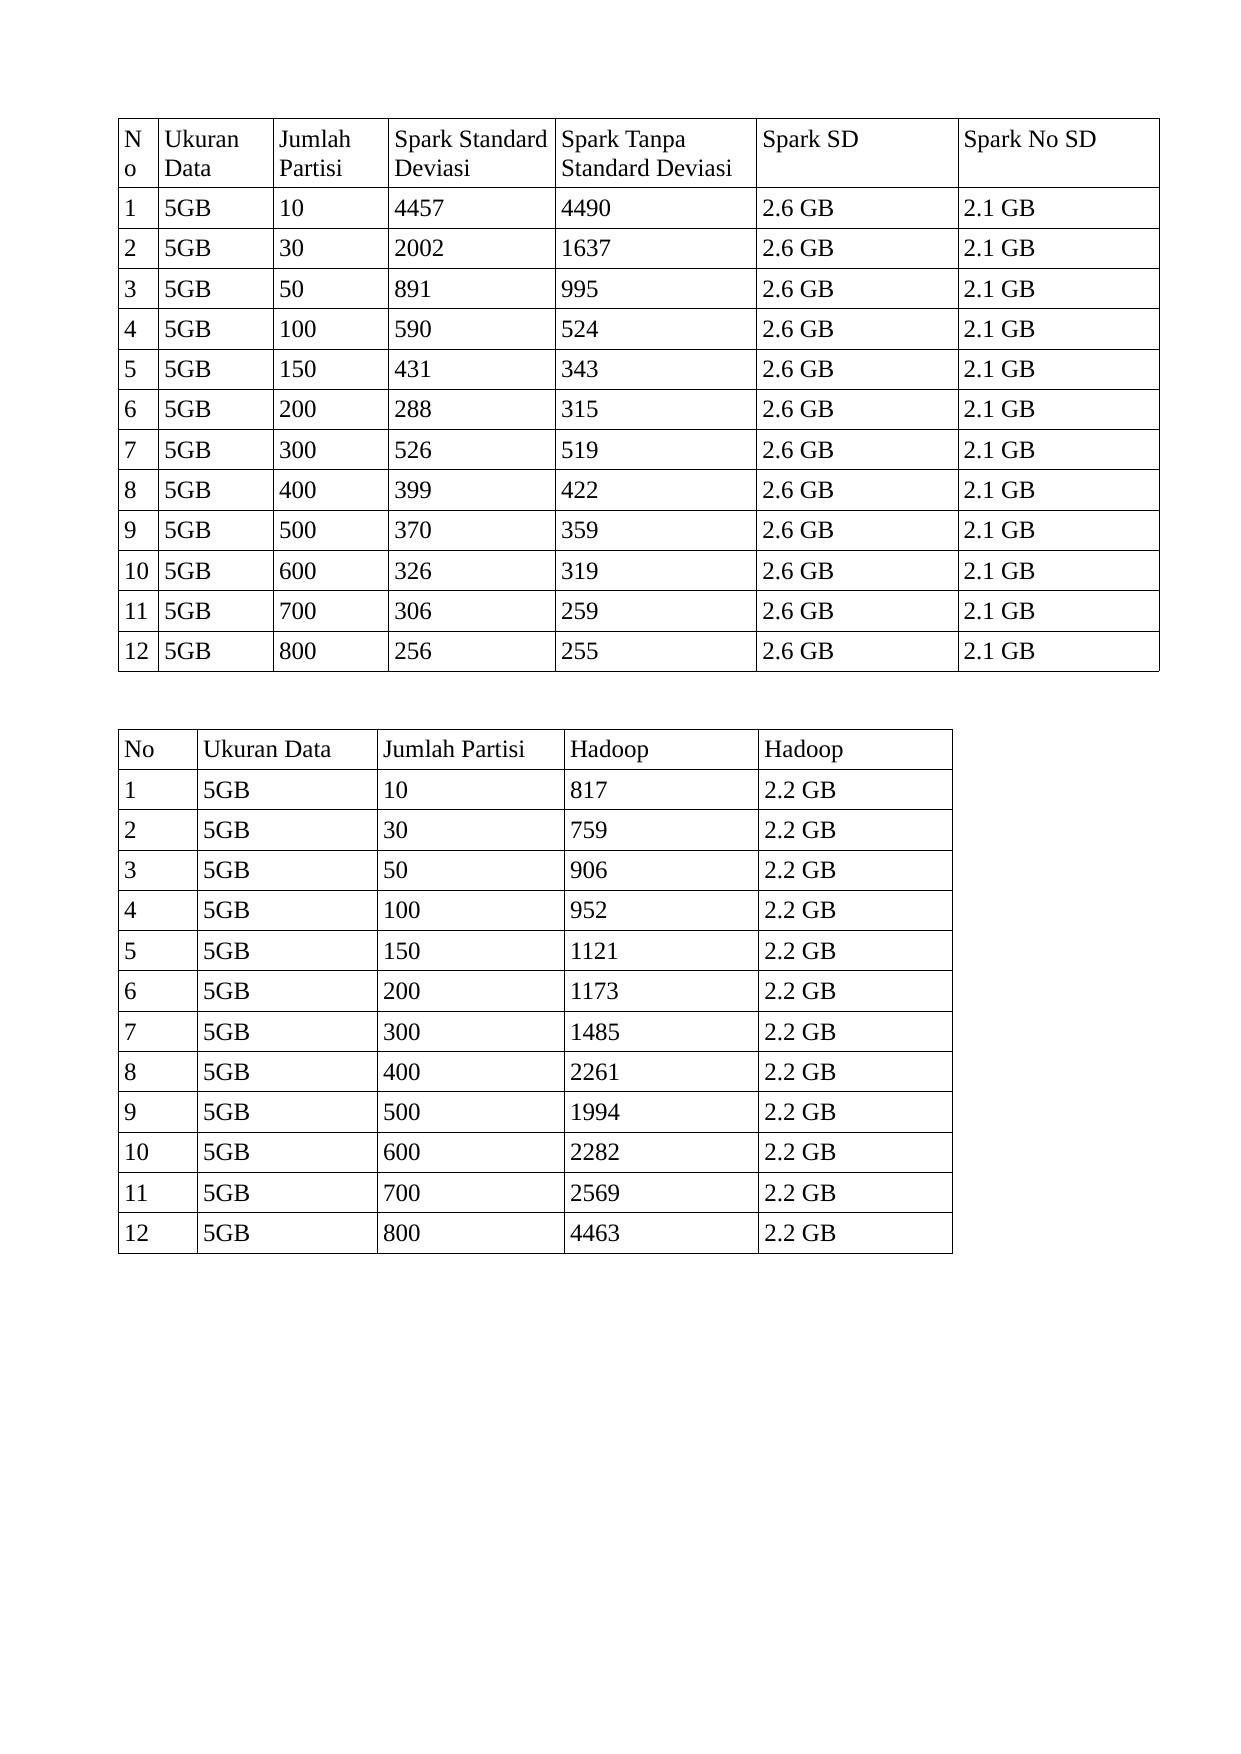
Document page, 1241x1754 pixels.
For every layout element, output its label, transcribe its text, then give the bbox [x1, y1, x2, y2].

table_cell 255 [556, 632, 756, 671]
table_cell 952 [565, 891, 758, 930]
table_cell 50 [274, 269, 388, 308]
table_cell 259 [556, 591, 756, 631]
table_cell 4463 [565, 1213, 758, 1253]
table_cell 2.2 GB [759, 810, 952, 849]
table_cell 2.2 GB [759, 1012, 952, 1051]
table_cell 359 [556, 511, 756, 550]
table_cell 3 [119, 269, 158, 308]
table_cell 5 [119, 931, 197, 970]
table_cell 5GB [159, 632, 273, 671]
table_header Jumlah Partisi [378, 730, 564, 769]
table_cell 2.6 GB [757, 188, 958, 227]
table_cell 1637 [556, 229, 756, 268]
table_cell 2.2 GB [759, 1213, 952, 1253]
table_cell 2.2 GB [759, 1173, 952, 1212]
table_cell 8 [119, 1052, 197, 1091]
table_cell 200 [378, 971, 564, 1011]
table_cell 5GB [159, 390, 273, 429]
table_cell 524 [556, 309, 756, 348]
table_header Ukuran Data [159, 119, 273, 187]
table_header Hadoop [565, 730, 758, 769]
table_cell 12 [119, 632, 158, 671]
table_cell 2.6 GB [757, 229, 958, 268]
table_cell 399 [389, 470, 555, 510]
table_cell 50 [378, 851, 564, 890]
table_cell 315 [556, 390, 756, 429]
table_cell 2.2 GB [759, 1092, 952, 1132]
table_cell 300 [274, 430, 388, 469]
table_cell 500 [378, 1092, 564, 1132]
table_cell 1173 [565, 971, 758, 1011]
table_cell 306 [389, 591, 555, 631]
table_cell 5GB [198, 1173, 377, 1212]
table_cell 10 [119, 551, 158, 590]
table_header Spark Tanpa Standard Deviasi [556, 119, 756, 187]
table_cell 5GB [159, 430, 273, 469]
table_cell 2 [119, 229, 158, 268]
table_cell 2.6 GB [757, 430, 958, 469]
table_cell 256 [389, 632, 555, 671]
table_cell 800 [378, 1213, 564, 1253]
table_cell 5GB [198, 1012, 377, 1051]
table_cell 300 [378, 1012, 564, 1051]
table_cell 5 [119, 350, 158, 389]
table_cell 5GB [198, 770, 377, 809]
table_cell 100 [378, 891, 564, 930]
table_cell 5GB [159, 350, 273, 389]
table_cell 2.6 GB [757, 511, 958, 550]
table_cell 2282 [565, 1133, 758, 1172]
table_cell 526 [389, 430, 555, 469]
table_cell 400 [274, 470, 388, 510]
table_cell 2569 [565, 1173, 758, 1212]
table_cell 5GB [159, 269, 273, 308]
table_cell 2.1 GB [959, 309, 1159, 348]
table_cell 817 [565, 770, 758, 809]
table_cell 590 [389, 309, 555, 348]
table_cell 5GB [159, 188, 273, 227]
table_header No [119, 730, 197, 769]
table_cell 2.1 GB [959, 269, 1159, 308]
table_header Ukuran Data [198, 730, 377, 769]
table_cell 5GB [159, 591, 273, 631]
table_cell 700 [274, 591, 388, 631]
table_cell 10 [119, 1133, 197, 1172]
table_cell 3 [119, 851, 197, 890]
table_cell 4457 [389, 188, 555, 227]
table_cell 9 [119, 511, 158, 550]
table_header Spark No SD [959, 119, 1159, 187]
table_header Hadoop [759, 730, 952, 769]
table_cell 800 [274, 632, 388, 671]
table_cell 600 [378, 1133, 564, 1172]
table_cell 759 [565, 810, 758, 849]
table_cell 2.6 GB [757, 632, 958, 671]
table_cell 2261 [565, 1052, 758, 1091]
table_cell 5GB [198, 810, 377, 849]
table_cell 2.1 GB [959, 591, 1159, 631]
table_cell 2.6 GB [757, 350, 958, 389]
table_cell 4 [119, 891, 197, 930]
table_cell 5GB [159, 309, 273, 348]
table_cell 2.2 GB [759, 931, 952, 970]
table_cell 5GB [198, 851, 377, 890]
table_header Spark SD [757, 119, 958, 187]
table_cell 5GB [159, 470, 273, 510]
table_cell 2.2 GB [759, 851, 952, 890]
table_cell 2.1 GB [959, 551, 1159, 590]
table_cell 1121 [565, 931, 758, 970]
table_cell 5GB [159, 551, 273, 590]
table_cell 370 [389, 511, 555, 550]
table_cell 431 [389, 350, 555, 389]
table_cell 326 [389, 551, 555, 590]
table_cell 2002 [389, 229, 555, 268]
table_cell 906 [565, 851, 758, 890]
table_cell 5GB [198, 891, 377, 930]
table_cell 150 [378, 931, 564, 970]
table_cell 150 [274, 350, 388, 389]
table_header No [119, 119, 158, 187]
table_cell 10 [274, 188, 388, 227]
table_cell 10 [378, 770, 564, 809]
table_cell 7 [119, 1012, 197, 1051]
table_cell 5GB [198, 1213, 377, 1253]
table_cell 2.1 GB [959, 470, 1159, 510]
table_cell 2.2 GB [759, 891, 952, 930]
table_cell 2.1 GB [959, 632, 1159, 671]
table_cell 500 [274, 511, 388, 550]
table_cell 2.1 GB [959, 390, 1159, 429]
table_header Spark Standard Deviasi [389, 119, 555, 187]
table_cell 2.1 GB [959, 229, 1159, 268]
table_cell 891 [389, 269, 555, 308]
table_cell 2.6 GB [757, 470, 958, 510]
table_cell 100 [274, 309, 388, 348]
table_cell 2.2 GB [759, 971, 952, 1011]
table_cell 5GB [159, 229, 273, 268]
table_cell 400 [378, 1052, 564, 1091]
table_cell 4 [119, 309, 158, 348]
table_cell 2.6 GB [757, 269, 958, 308]
table_cell 30 [274, 229, 388, 268]
table_cell 9 [119, 1092, 197, 1132]
table_cell 2.2 GB [759, 1052, 952, 1091]
table_cell 5GB [159, 511, 273, 550]
table_cell 2.1 GB [959, 430, 1159, 469]
table_cell 343 [556, 350, 756, 389]
table_cell 30 [378, 810, 564, 849]
table_cell 422 [556, 470, 756, 510]
table_cell 600 [274, 551, 388, 590]
table_cell 319 [556, 551, 756, 590]
table_cell 12 [119, 1213, 197, 1253]
table_cell 5GB [198, 1133, 377, 1172]
table_header Jumlah Partisi [274, 119, 388, 187]
table_cell 1 [119, 188, 158, 227]
table_cell 2.1 GB [959, 511, 1159, 550]
table_cell 5GB [198, 971, 377, 1011]
table_cell 2.6 GB [757, 551, 958, 590]
table_cell 4490 [556, 188, 756, 227]
table_cell 5GB [198, 931, 377, 970]
table_cell 2.1 GB [959, 188, 1159, 227]
table_cell 288 [389, 390, 555, 429]
table_cell 1994 [565, 1092, 758, 1132]
table_cell 5GB [198, 1092, 377, 1132]
table_cell 2 [119, 810, 197, 849]
table_cell 7 [119, 430, 158, 469]
table_cell 2.2 GB [759, 770, 952, 809]
table_cell 5GB [198, 1052, 377, 1091]
table_cell 700 [378, 1173, 564, 1212]
table_cell 2.6 GB [757, 390, 958, 429]
table_cell 6 [119, 390, 158, 429]
table_cell 8 [119, 470, 158, 510]
table_cell 1485 [565, 1012, 758, 1051]
table_cell 6 [119, 971, 197, 1011]
table_cell 1 [119, 770, 197, 809]
table_cell 995 [556, 269, 756, 308]
table_cell 11 [119, 1173, 197, 1212]
table_cell 200 [274, 390, 388, 429]
table_cell 11 [119, 591, 158, 631]
table_cell 2.2 GB [759, 1133, 952, 1172]
table_cell 2.6 GB [757, 591, 958, 631]
table_cell 2.1 GB [959, 350, 1159, 389]
table_cell 2.6 GB [757, 309, 958, 348]
table_cell 519 [556, 430, 756, 469]
